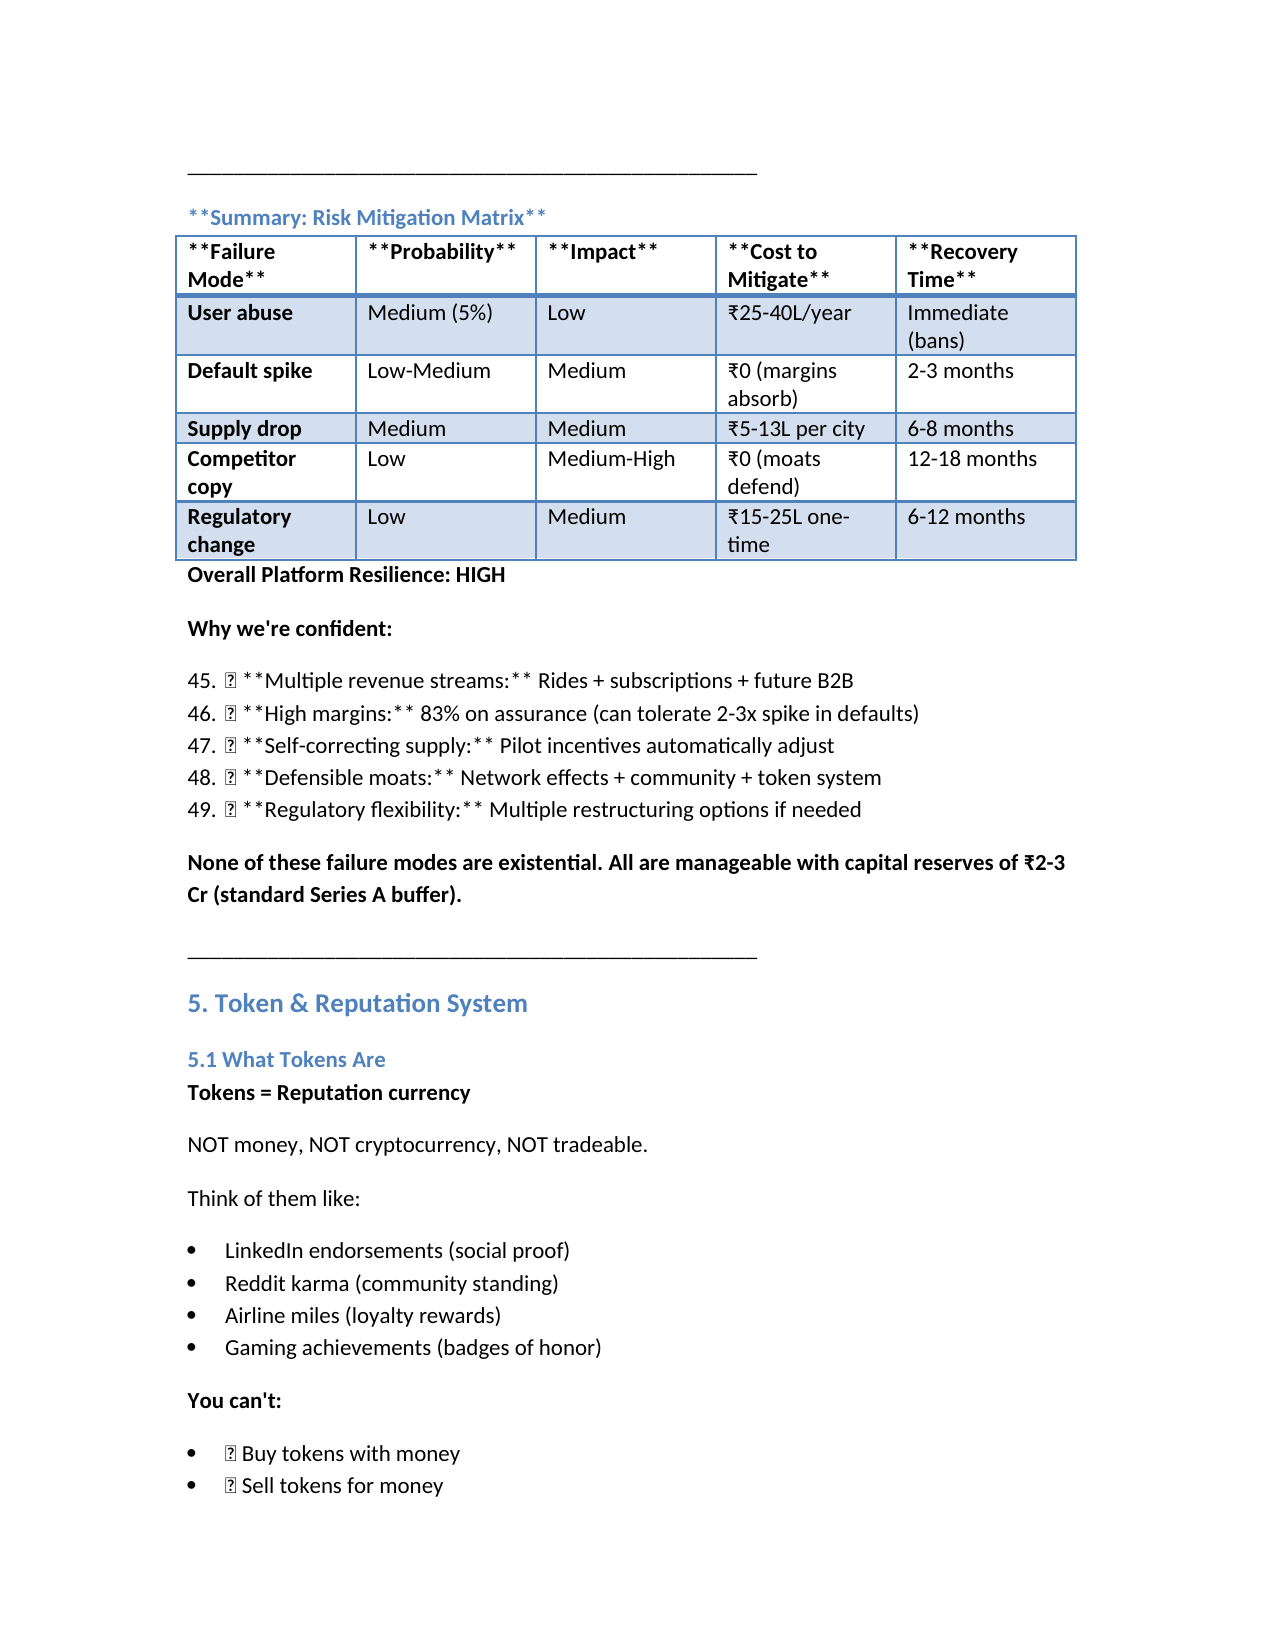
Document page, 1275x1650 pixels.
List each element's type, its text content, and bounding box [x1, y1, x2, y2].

table_header **Failure Mode** [177, 237, 355, 293]
table_cell Regulatory change [177, 503, 355, 558]
list Reddit karma (community standing) [187, 1269, 1087, 1297]
table_cell Medium [537, 356, 715, 412]
table_cell ₹15-25L one-time [717, 503, 895, 558]
subtitle **Summary: Risk Mitigation Matrix** [187, 203, 1087, 231]
table_cell ₹5-13L per city [717, 414, 895, 442]
text __________________________________________________ [187, 150, 1087, 178]
table_cell Low [357, 503, 535, 558]
text None of these failure modes are existential. All are manageable with capital reserves of ₹2-3 Cr (standard Series A buffer). [187, 848, 1087, 909]
list ✅ **Multiple revenue streams:** Rides + subscriptions + future B2B [187, 667, 1087, 695]
table_cell ₹0 (margins absorb) [717, 356, 895, 412]
text Think of them like: [187, 1184, 1087, 1212]
table_cell Low-Medium [357, 356, 535, 412]
text __________________________________________________ [187, 934, 1087, 962]
table_cell 6-12 months [897, 503, 1075, 558]
text You can't: [187, 1386, 1087, 1414]
text Tokens = Reputation currency [187, 1078, 1087, 1106]
list Gaming achievements (badges of honor) [187, 1333, 1087, 1361]
table_cell Medium (5%) [357, 298, 535, 354]
table_cell 2-3 months [897, 356, 1075, 412]
table_cell Medium [537, 414, 715, 442]
list Airline miles (loyalty rewards) [187, 1301, 1087, 1329]
table_cell Medium-High [537, 444, 715, 500]
text Why we're confident: [187, 614, 1087, 642]
list ❌ Buy tokens with money [187, 1439, 1087, 1467]
text Overall Platform Resilience: HIGH [187, 561, 1087, 589]
list LinkedIn endorsements (social proof) [187, 1237, 1087, 1265]
table_cell Low [357, 444, 535, 500]
subtitle 5. Token & Reputation System [187, 987, 1087, 1020]
table_cell User abuse [177, 298, 355, 354]
table_cell Competitor copy [177, 444, 355, 500]
table_cell Supply drop [177, 414, 355, 442]
table_cell Low [537, 298, 715, 354]
list ❌ Sell tokens for money [187, 1471, 1087, 1499]
list ✅ **Regulatory flexibility:** Multiple restructuring options if needed [187, 795, 1087, 823]
table_header **Recovery Time** [897, 237, 1075, 293]
table_cell Immediate (bans) [897, 298, 1075, 354]
table_cell 12-18 months [897, 444, 1075, 500]
text NOT money, NOT cryptocurrency, NOT tradeable. [187, 1131, 1087, 1159]
table_cell ₹0 (moats defend) [717, 444, 895, 500]
list ✅ **Self-correcting supply:** Pilot incentives automatically adjust [187, 731, 1087, 759]
table_header **Impact** [537, 237, 715, 293]
list ✅ **High margins:** 83% on assurance (can tolerate 2-3x spike in defaults) [187, 699, 1087, 727]
subtitle 5.1 What Tokens Are [187, 1045, 1087, 1073]
table_cell ₹25-40L/year [717, 298, 895, 354]
table_header **Probability** [357, 237, 535, 293]
table_cell Medium [357, 414, 535, 442]
table_cell Default spike [177, 356, 355, 412]
list ✅ **Defensible moats:** Network effects + community + token system [187, 763, 1087, 791]
table_cell Medium [537, 503, 715, 558]
table_header **Cost to Mitigate** [717, 237, 895, 293]
table_cell 6-8 months [897, 414, 1075, 442]
